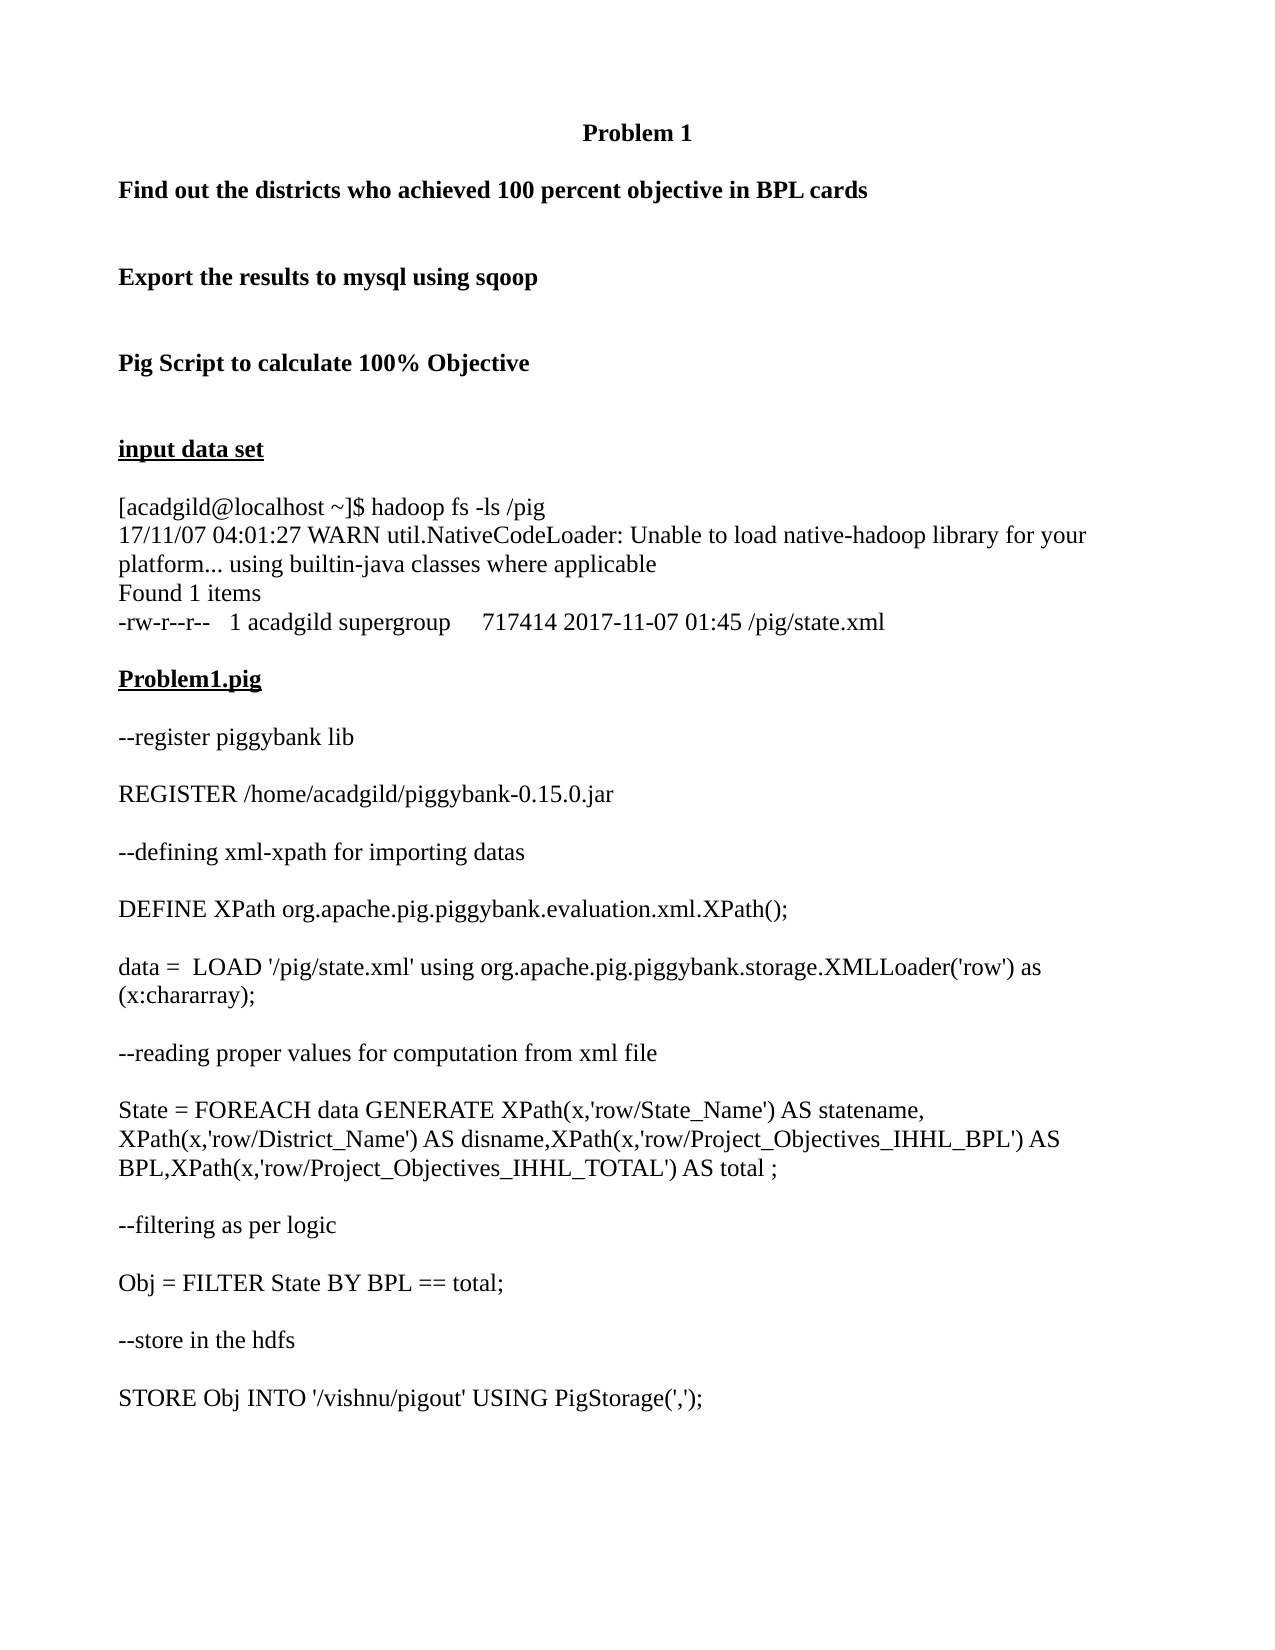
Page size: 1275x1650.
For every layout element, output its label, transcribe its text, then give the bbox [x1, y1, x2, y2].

text Find out the districts who achieved 100 percent objective in BPL cards [118, 176, 1157, 204]
text DEFINE XPath org.apache.pig.piggybank.evaluation.xml.XPath(); [118, 894, 1157, 923]
text 17/11/07 04:01:27 WARN util.NativeCodeLoader: Unable to load native-hadoop library for your platform... using builtin-java classes where applicable [118, 521, 1157, 578]
text --store in the hdfs [118, 1326, 1157, 1354]
text Obj = FILTER State BY BPL == total; [118, 1268, 1157, 1297]
text data = LOAD '/pig/state.xml' using org.apache.pig.piggybank.storage.XMLLoader('row') as (x:chararray); [118, 952, 1157, 1009]
text [acadgild@localhost ~]$ hadoop fs -ls /pig [118, 492, 1157, 521]
text State = FOREACH data GENERATE XPath(x,'row/State_Name') AS statename, XPath(x,'row/District_Name') AS disname,XPath(x,'row/Project_Objectives_IHHL_BPL') AS BPL,XPath(x,'row/Project_Objectives_IHHL_TOTAL') AS total ; [118, 1096, 1157, 1182]
text --register piggybank lib [118, 722, 1157, 751]
text --reading proper values for computation from xml file [118, 1038, 1157, 1067]
text --filtering as per logic [118, 1211, 1157, 1239]
text Found 1 items [118, 578, 1157, 607]
text input data set [118, 434, 1157, 463]
text Problem 1 [118, 118, 1157, 147]
text --defining xml-xpath for importing datas [118, 837, 1157, 866]
text Pig Script to calculate 100% Objective [118, 348, 1157, 377]
text REGISTER /home/acadgild/piggybank-0.15.0.jar [118, 779, 1157, 808]
text Export the results to mysql using sqoop [118, 262, 1157, 291]
text STORE Obj INTO '/vishnu/pigout' USING PigStorage(','); [118, 1383, 1157, 1412]
text -rw-r--r-- 1 acadgild supergroup 717414 2017-11-07 01:45 /pig/state.xml [118, 607, 1157, 636]
text Problem1.pig [118, 664, 1157, 693]
